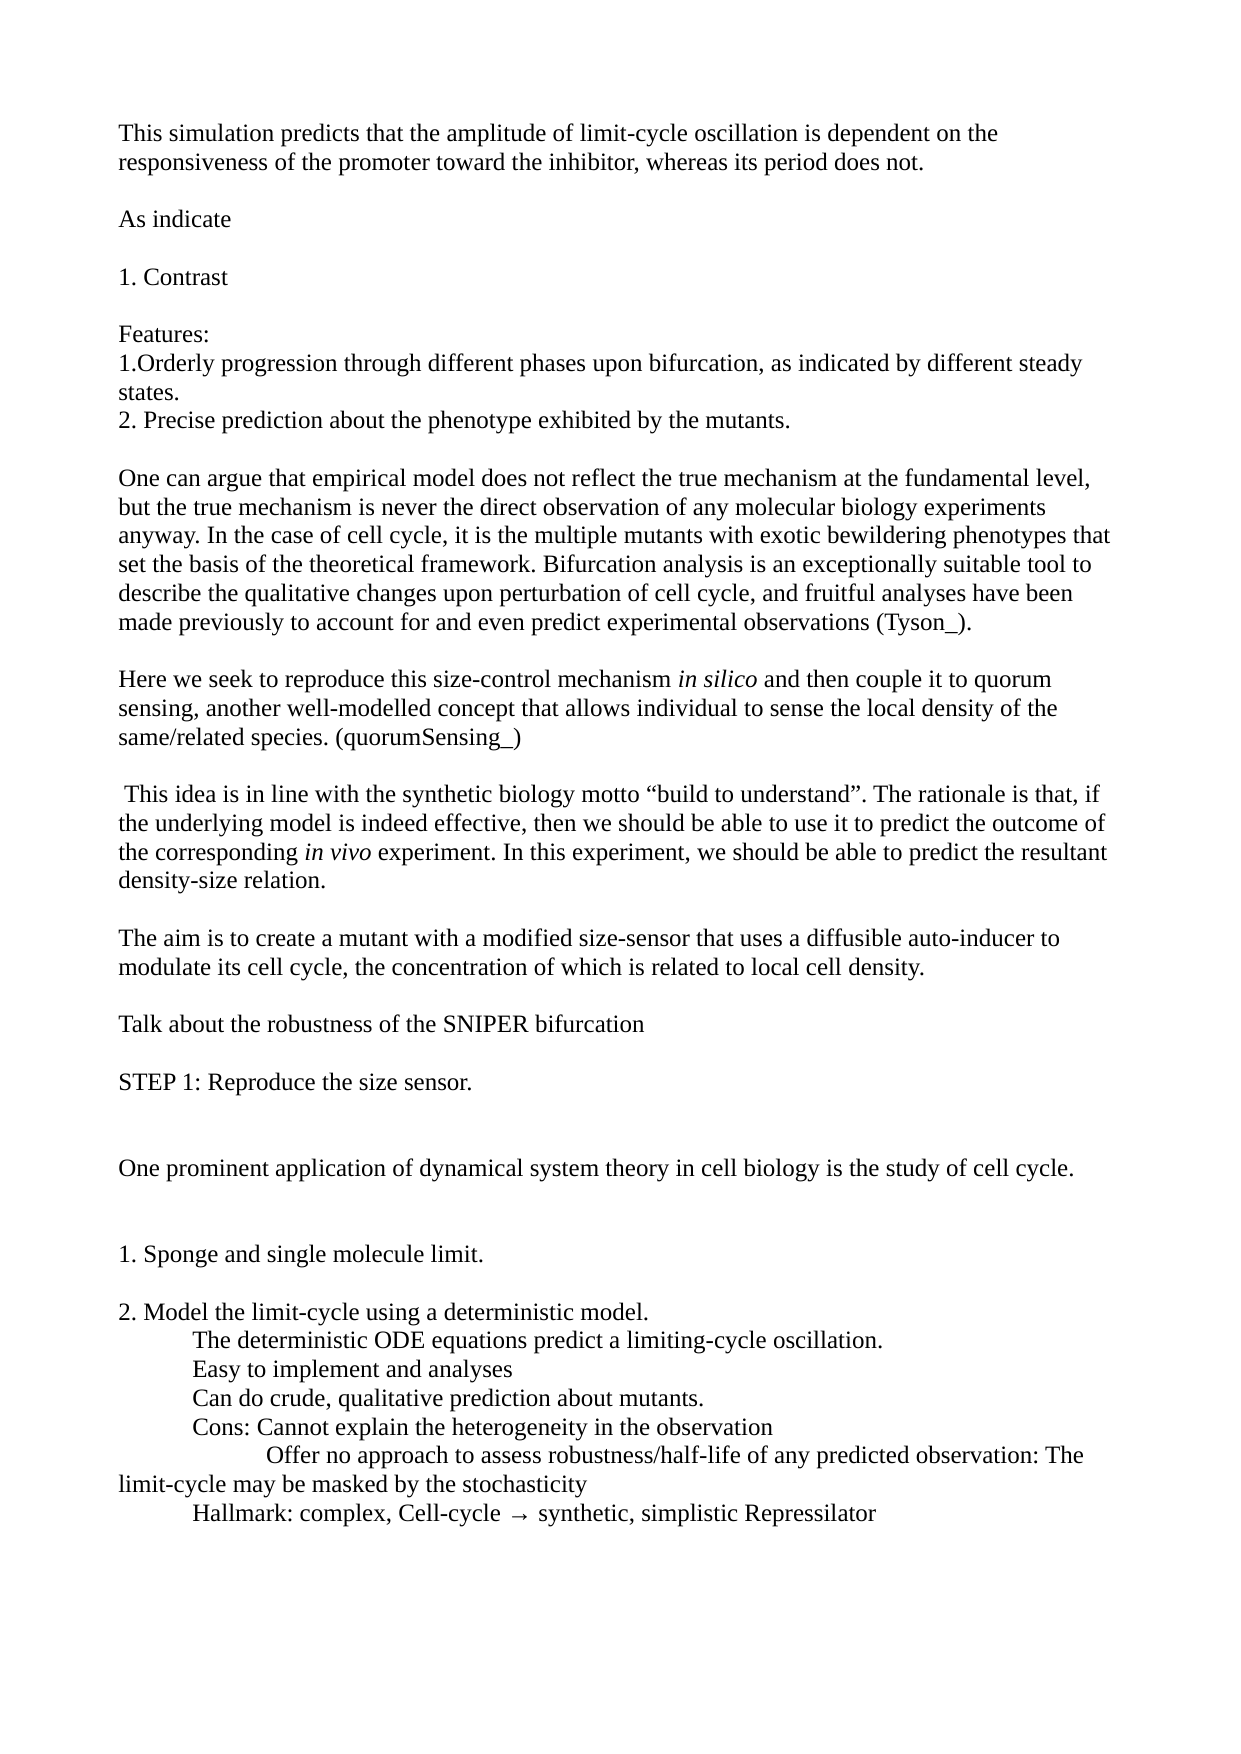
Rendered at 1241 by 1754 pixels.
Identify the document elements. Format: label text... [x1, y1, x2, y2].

text 1. Sponge and single molecule limit. [118, 1239, 1122, 1268]
text 2. Precise prediction about the phenotype exhibited by the mutants. [118, 406, 1122, 434]
text Offer no approach to assess robustness/half-life of any predicted observation: The limit-cycle may be masked by the stochasticity [118, 1441, 1122, 1498]
text Features: [118, 319, 1122, 348]
text Can do crude, qualitative prediction about mutants. [118, 1383, 1122, 1412]
text As indicate [118, 204, 1122, 233]
text Talk about the robustness of the SNIPER bifurcation [118, 1009, 1122, 1038]
text Easy to implement and analyses [118, 1354, 1122, 1383]
text 2. Model the limit-cycle using a deterministic model. [118, 1297, 1122, 1326]
text The aim is to create a mutant with a modified size-sensor that uses a diffusible auto-inducer to modulate its cell cycle, the concentration of which is related to local cell density. [118, 923, 1122, 981]
text 1.Orderly progression through different phases upon bifurcation, as indicated by different steady states. [118, 348, 1122, 406]
text One can argue that empirical model does not reflect the true mechanism at the fundamental level, but the true mechanism is never the direct observation of any molecular biology experiments anyway. In the case of cell cycle, it is the multiple mutants with exotic bewildering phenotypes that set the basis of the theoretical framework. Bifurcation analysis is an exceptionally suitable tool to describe the qualitative changes upon perturbation of cell cycle, and fruitful analyses have been made previously to account for and even predict experimental observations (Tyson_). [118, 463, 1122, 636]
text Cons: Cannot explain the heterogeneity in the observation [118, 1412, 1122, 1441]
text This simulation predicts that the amplitude of limit-cycle oscillation is dependent on the responsiveness of the promoter toward the inhibitor, whereas its period does not. [118, 118, 1122, 176]
text One prominent application of dynamical system theory in cell biology is the study of cell cycle. [118, 1153, 1122, 1182]
text The deterministic ODE equations predict a limiting-cycle oscillation. [118, 1326, 1122, 1354]
text STEP 1: Reproduce the size sensor. [118, 1067, 1122, 1096]
text Here we seek to reproduce this size-control mechanism in silico and then couple it to quorum sensing, another well-modelled concept that allows individual to sense the local density of the same/related species. (quorumSensing_) [118, 664, 1122, 751]
text Hallmark: complex, Cell-cycle → synthetic, simplistic Repressilator [118, 1498, 1122, 1527]
text This idea is in line with the synthetic biology motto “build to understand”. The rationale is that, if the underlying model is indeed effective, then we should be able to use it to predict the outcome of the corresponding in vivo experiment. In this experiment, we should be able to predict the resultant density-size relation. [118, 779, 1122, 894]
text 1. Contrast [118, 262, 1122, 291]
